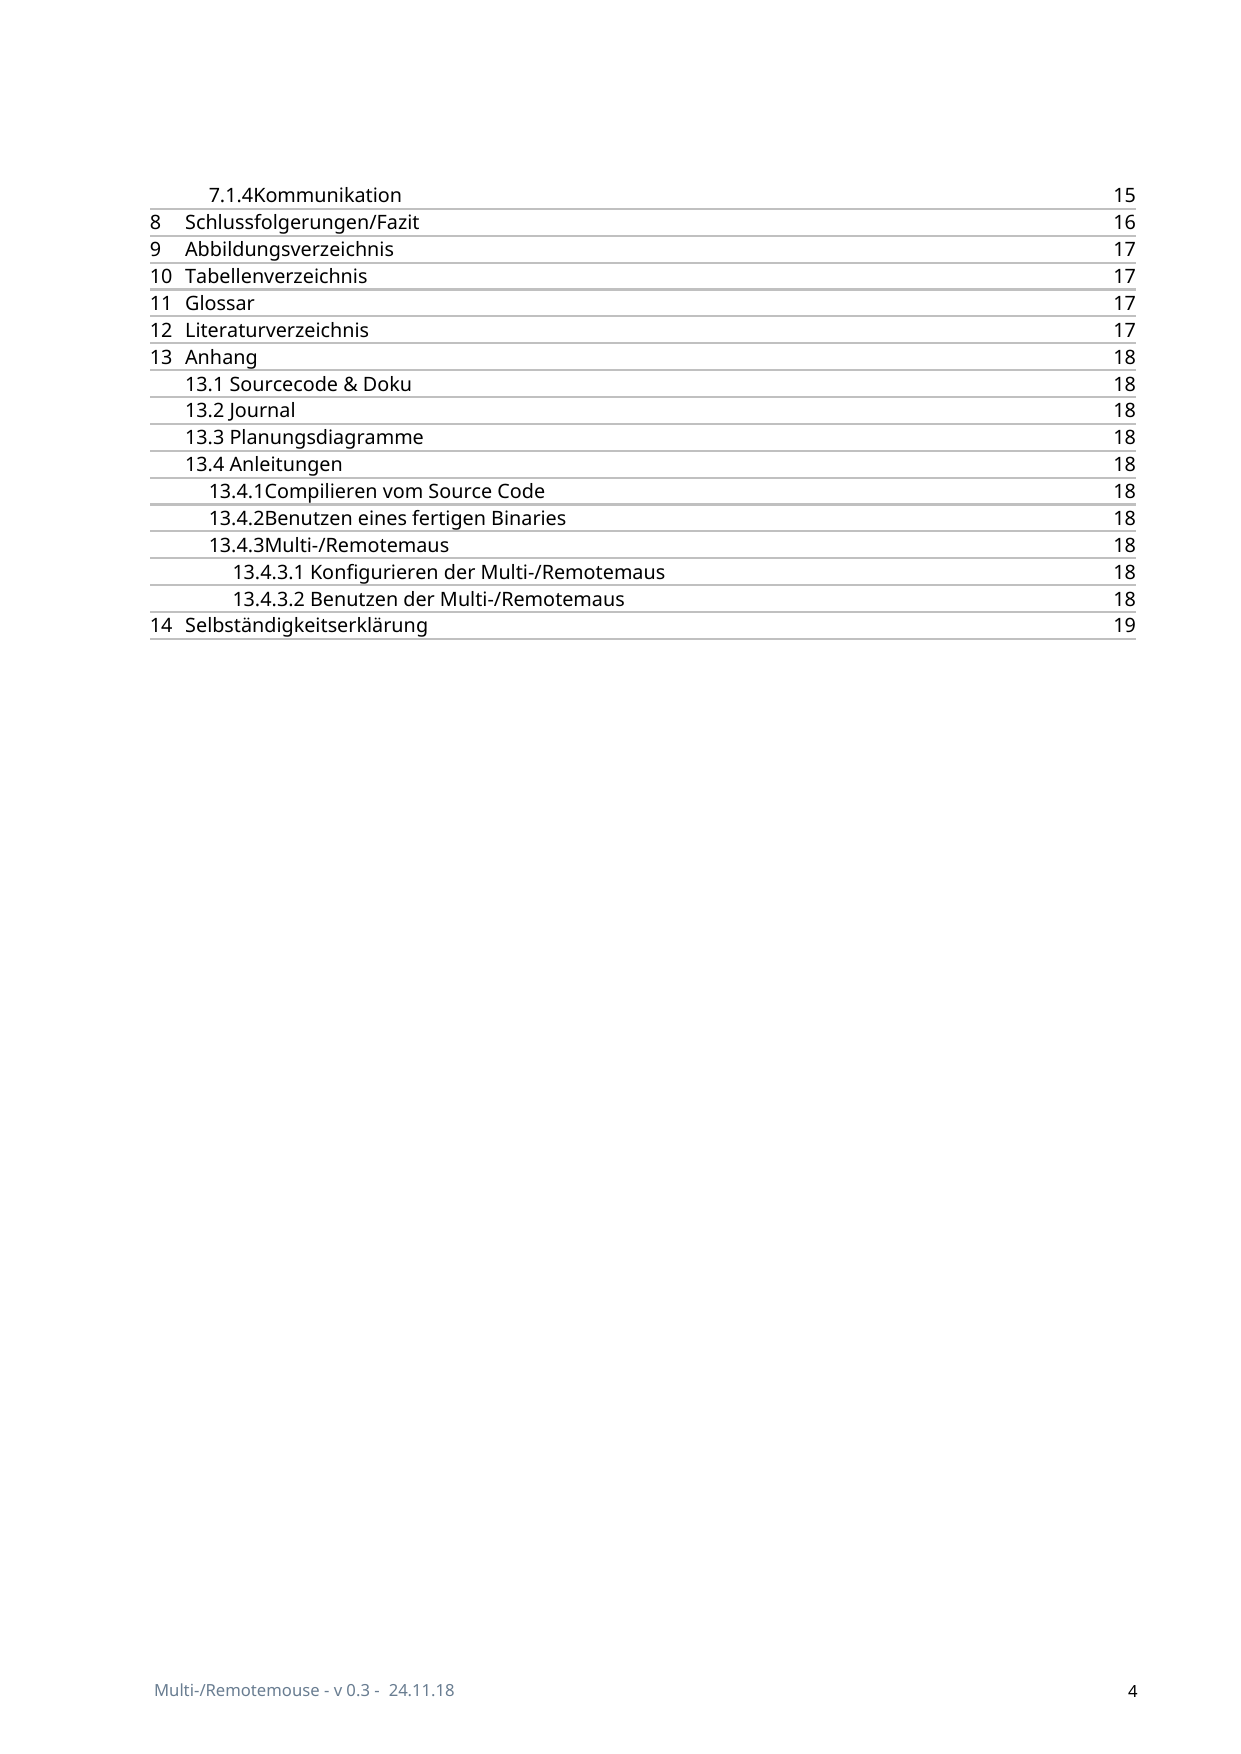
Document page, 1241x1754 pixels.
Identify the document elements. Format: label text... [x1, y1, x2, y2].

text 8 Schlussfolgerungen/Fazit 16 [149, 210, 1136, 237]
text 11 Glossar 17 [149, 291, 1136, 317]
text 13.2 Journal 18 [149, 398, 1136, 425]
text 13 Anhang 18 [149, 344, 1136, 371]
text 13.4.3.2 Benutzen der Multi-/Remotemaus 18 [149, 586, 1136, 613]
text 9 Abbildungsverzeichnis 17 [149, 237, 1136, 264]
text 13.4.2Benutzen eines fertigen Binaries 18 [149, 506, 1136, 532]
text 13.4.3.1 Konfigurieren der Multi-/Remotemaus 18 [149, 559, 1136, 586]
text 13.4.1Compilieren vom Source Code 18 [149, 479, 1136, 506]
text 14 Selbständigkeitserklärung 19 [149, 613, 1136, 640]
text 13.1 Sourcecode & Doku 18 [149, 371, 1136, 398]
text 7.1.4Kommunikation 15 [149, 183, 1136, 210]
text 12 Literaturverzeichnis 17 [149, 317, 1136, 344]
text 13.4.3Multi-/Remotemaus 18 [149, 532, 1136, 559]
text 13.3 Planungsdiagramme 18 [149, 425, 1136, 452]
text 10 Tabellenverzeichnis 17 [149, 264, 1136, 291]
text 13.4 Anleitungen 18 [149, 452, 1136, 479]
